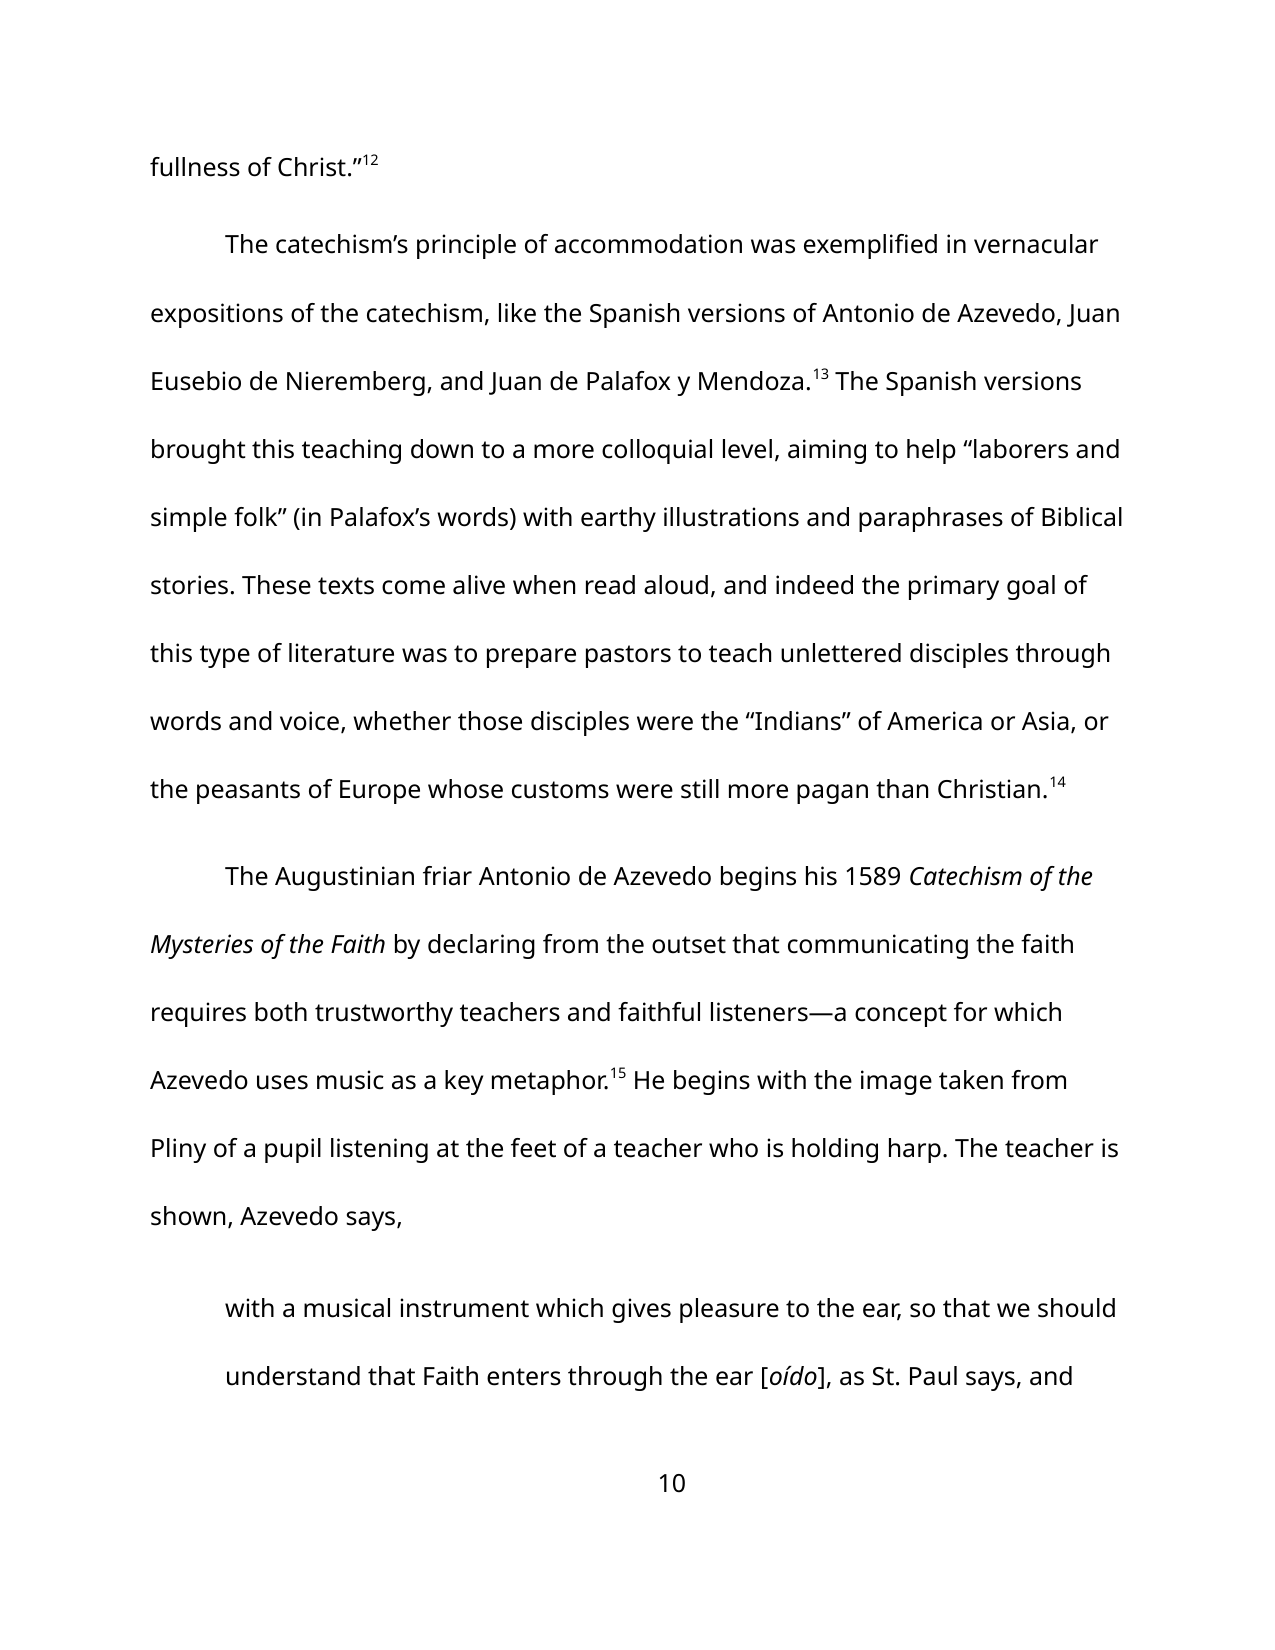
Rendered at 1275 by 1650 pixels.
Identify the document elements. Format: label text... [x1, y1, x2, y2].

text The Augustinian friar Antonio de Azevedo begins his 1589 Catechism of the Mysteries of the Faith by declaring from the outset that communicating the faith requires both trustworthy teachers and faithful listeners—a concept for which Azevedo uses music as a key metaphor. He begins with the image taken from Pliny of a pupil listening at the feet of a teacher who is holding harp. The teacher is shown, Azevedo says, [150, 858, 1125, 1233]
text fullness of Christ.” [150, 150, 1125, 184]
text with a musical instrument which gives pleasure to the ear, so that we should understand that Faith enters through the ear [oído], as St. Paul says, and [225, 1291, 1125, 1393]
text The catechism’s principle of accommodation was exemplified in vernacular expositions of the catechism, like the Spanish versions of Antonio de Azevedo, Juan Eusebio de Nieremberg, and Juan de Palafox y Mendoza. The Spanish versions brought this teaching down to a more colloquial level, aiming to help “laborers and simple folk” (in Palafox’s words) with earthy illustrations and paraphrases of Biblical stories. These texts come alive when read aloud, and indeed the primary goal of this type of literature was to prepare pastors to teach unlettered disciples through words and voice, whether those disciples were the “Indians” of America or Asia, or the peasants of Europe whose customs were still more pagan than Christian. [150, 227, 1125, 806]
